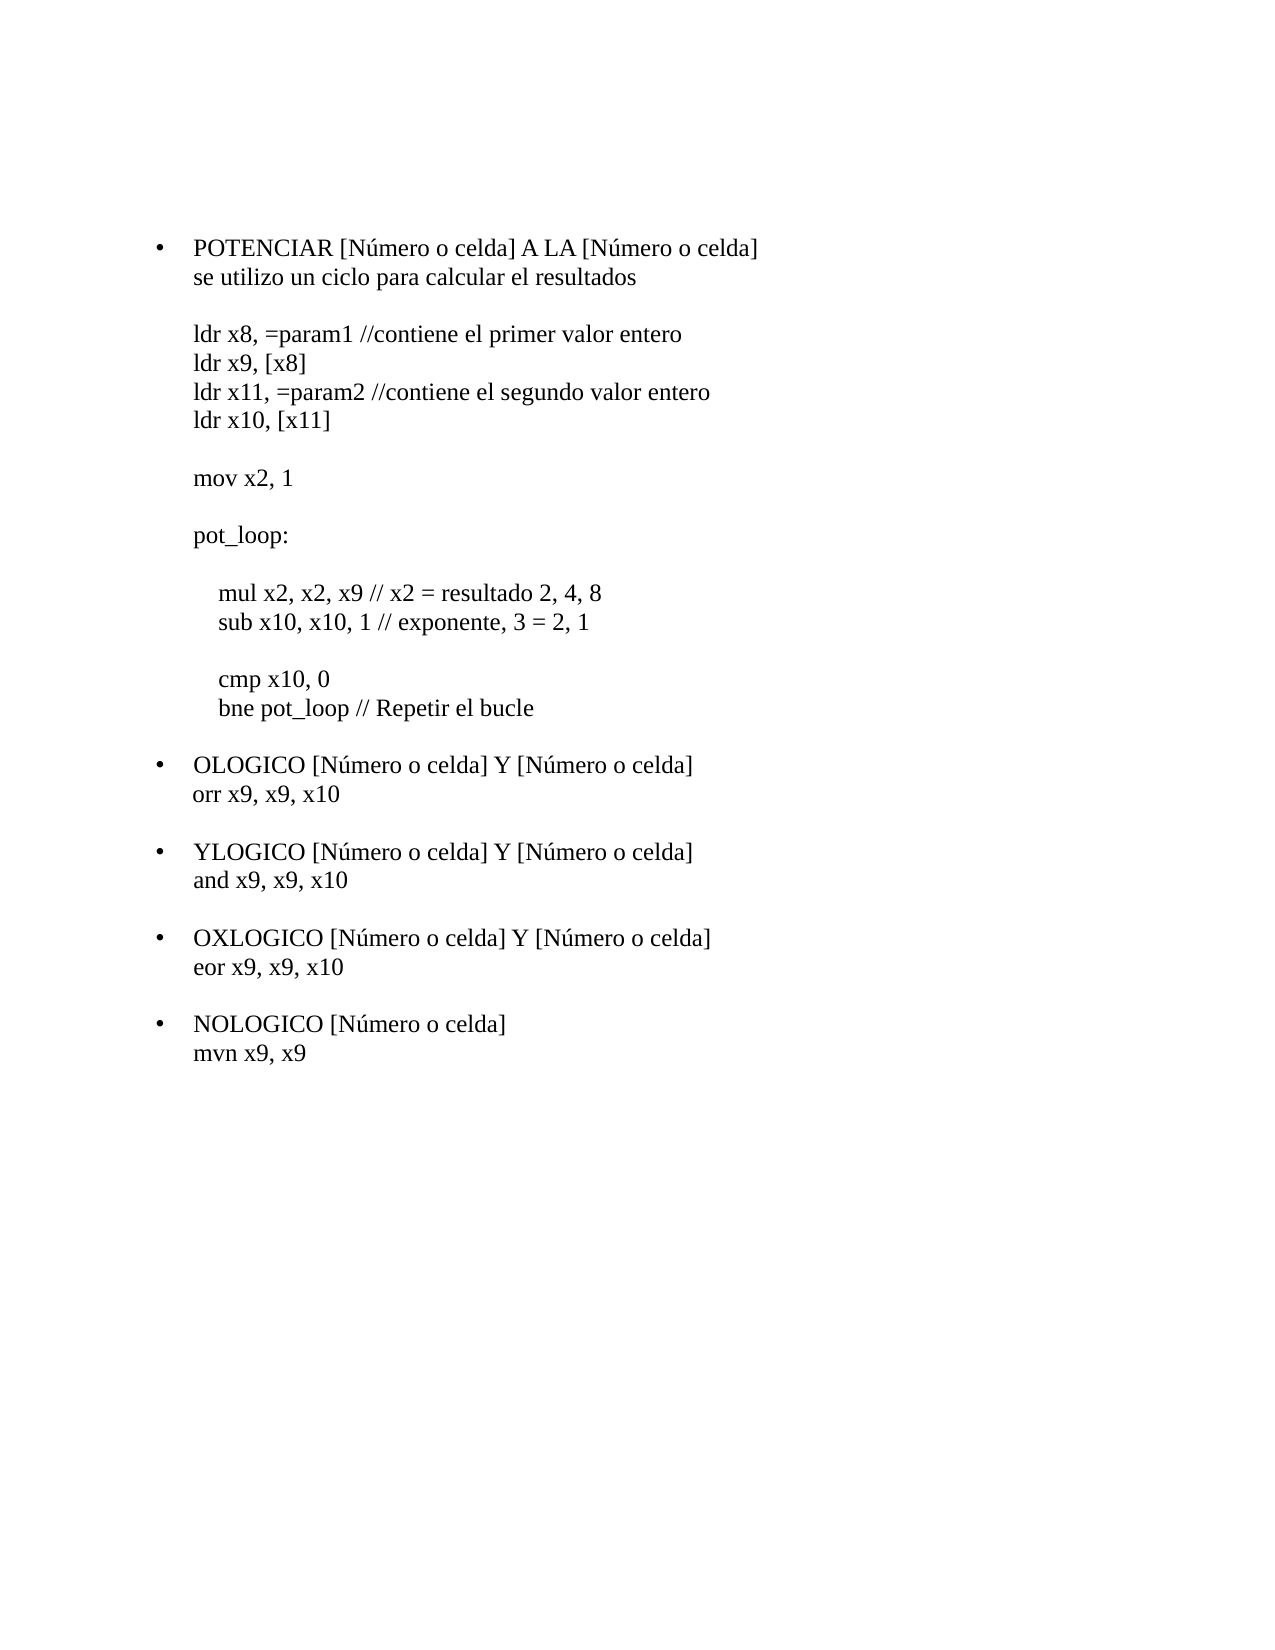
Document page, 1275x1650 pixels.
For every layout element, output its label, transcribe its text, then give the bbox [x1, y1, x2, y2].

list se utilizo un ciclo para calcular el resultados [156, 262, 1157, 291]
list YLOGICO [Número o celda] Y [Número o celda] [156, 837, 1157, 866]
text pot_loop: [118, 521, 1157, 549]
text sub x10, x10, 1 // exponente, 3 = 2, 1 [118, 607, 1157, 636]
list POTENCIAR [Número o celda] A LA [Número o celda] [156, 233, 1157, 262]
list eor x9, x9, x10 [156, 952, 1157, 981]
list mvn x9, x9 [156, 1038, 1157, 1067]
list NOLOGICO [Número o celda] [156, 1009, 1157, 1038]
text orr x9, x9, x10 [118, 779, 1157, 808]
text cmp x10, 0 [118, 664, 1157, 693]
list OLOGICO [Número o celda] Y [Número o celda] [156, 751, 1157, 779]
text bne pot_loop // Repetir el bucle [118, 693, 1157, 722]
text ldr x10, [x11] [118, 406, 1157, 434]
list ldr x8, =param1 //contiene el primer valor entero [156, 319, 1157, 348]
text ldr x11, =param2 //contiene el segundo valor entero [118, 377, 1157, 406]
text mul x2, x2, x9 // x2 = resultado 2, 4, 8 [118, 578, 1157, 607]
text mov x2, 1 [118, 463, 1157, 492]
list and x9, x9, x10 [156, 866, 1157, 894]
text ldr x9, [x8] [118, 348, 1157, 377]
list OXLOGICO [Número o celda] Y [Número o celda] [156, 923, 1157, 952]
